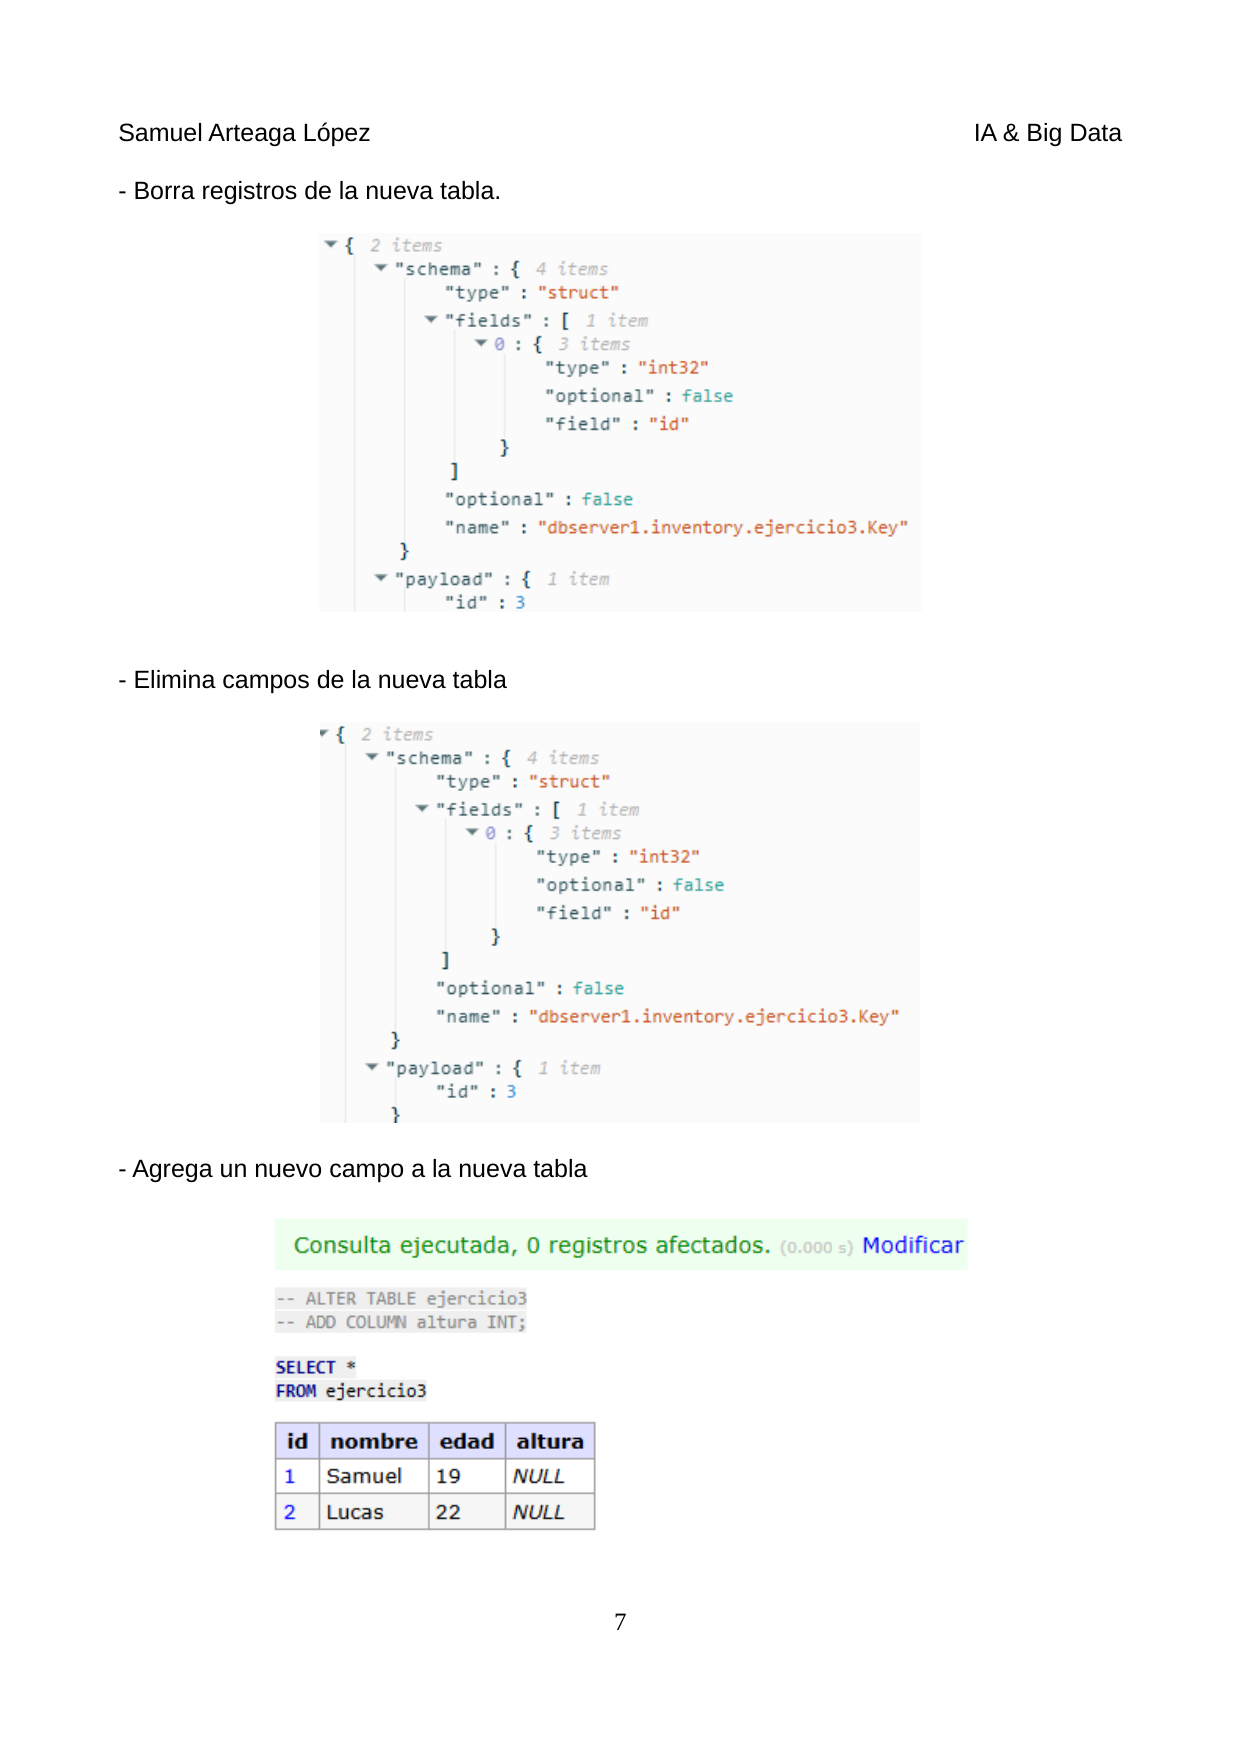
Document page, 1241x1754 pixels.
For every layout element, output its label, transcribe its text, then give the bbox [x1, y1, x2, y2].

picture [320, 722, 921, 1123]
text - Elimina campos de la nueva tabla [118, 665, 1122, 694]
text - Agrega un nuevo campo a la nueva tabla [118, 1154, 1122, 1183]
picture [272, 1211, 968, 1535]
picture [318, 233, 922, 612]
text - Borra registros de la nueva tabla. [118, 176, 1122, 205]
